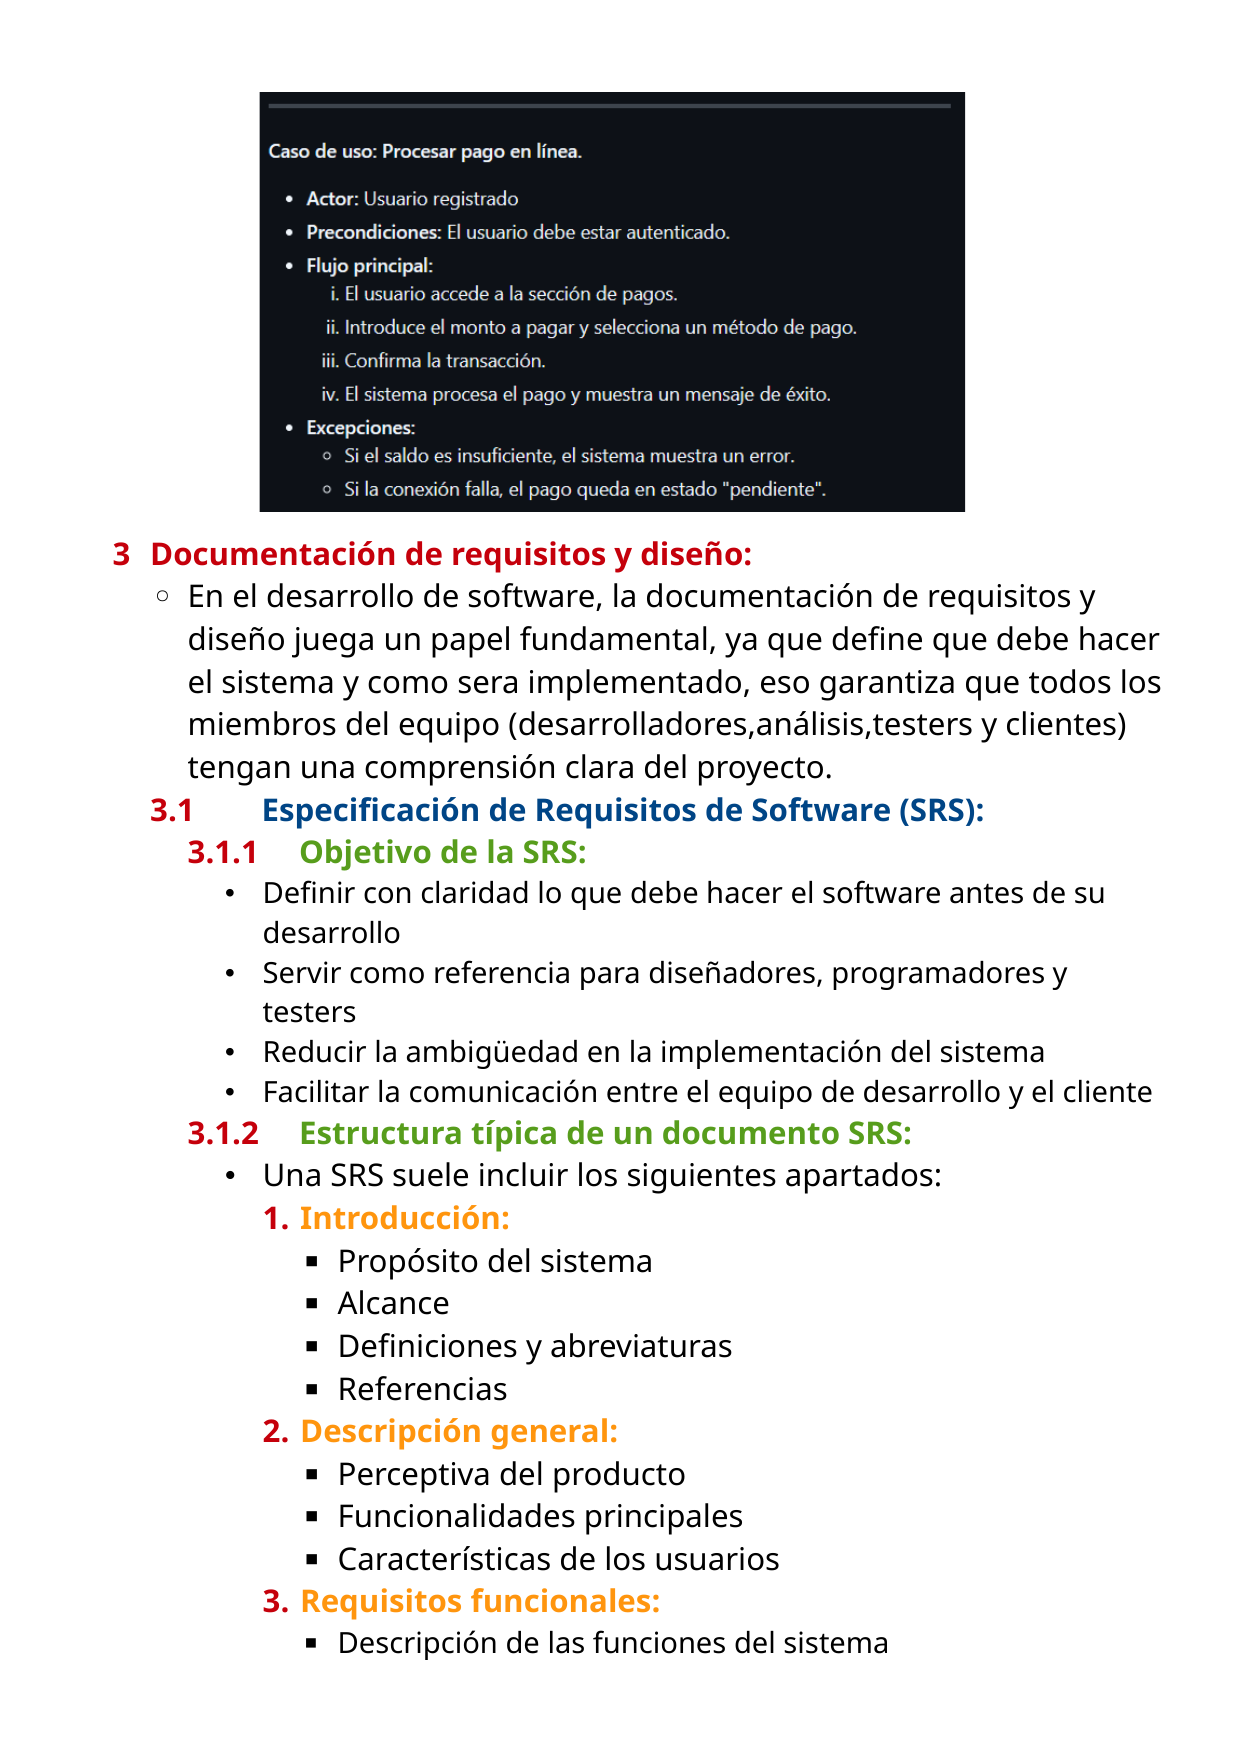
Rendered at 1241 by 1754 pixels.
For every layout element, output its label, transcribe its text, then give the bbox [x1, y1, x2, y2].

list Objetivo de la SRS: [187, 830, 1165, 873]
list Una SRS suele incluir los siguientes apartados: [225, 1153, 1165, 1196]
list Características de los usuarios [300, 1537, 1165, 1579]
list Servir como referencia para diseñadores, programadores y testers [225, 952, 1165, 1031]
list Introducción: [262, 1196, 1165, 1239]
list Facilitar la comunicación entre el equipo de desarrollo y el cliente [225, 1071, 1165, 1111]
list Descripción general: [262, 1409, 1165, 1452]
list Alcance [300, 1281, 1165, 1324]
list Funcionalidades principales [300, 1494, 1165, 1537]
list Definir con claridad lo que debe hacer el software antes de su desarrollo [225, 873, 1165, 952]
list En el desarrollo de software, la documentación de requisitos y diseño juega un papel fundamental, ya que define que debe hacer el sistema y como sera implementado, eso garantiza que todos los miembros del equipo (desarrolladores,análisis,testers y clientes) tengan una comprensión clara del proyecto. [150, 574, 1165, 787]
list Especificación de Requisitos de Software (SRS): [150, 787, 1165, 830]
list Perceptiva del producto [300, 1452, 1165, 1494]
list Documentación de requisitos y diseño: [112, 532, 1165, 574]
list Reducir la ambigüedad en la implementación del sistema [225, 1031, 1165, 1071]
list Definiciones y abreviaturas [300, 1324, 1165, 1366]
picture [259, 92, 966, 512]
list Requisitos funcionales: [262, 1579, 1165, 1622]
list Descripción de las funciones del sistema [300, 1622, 1165, 1662]
list Propósito del sistema [300, 1239, 1165, 1281]
list Estructura típica de un documento SRS: [187, 1111, 1165, 1153]
list Referencias [300, 1366, 1165, 1409]
